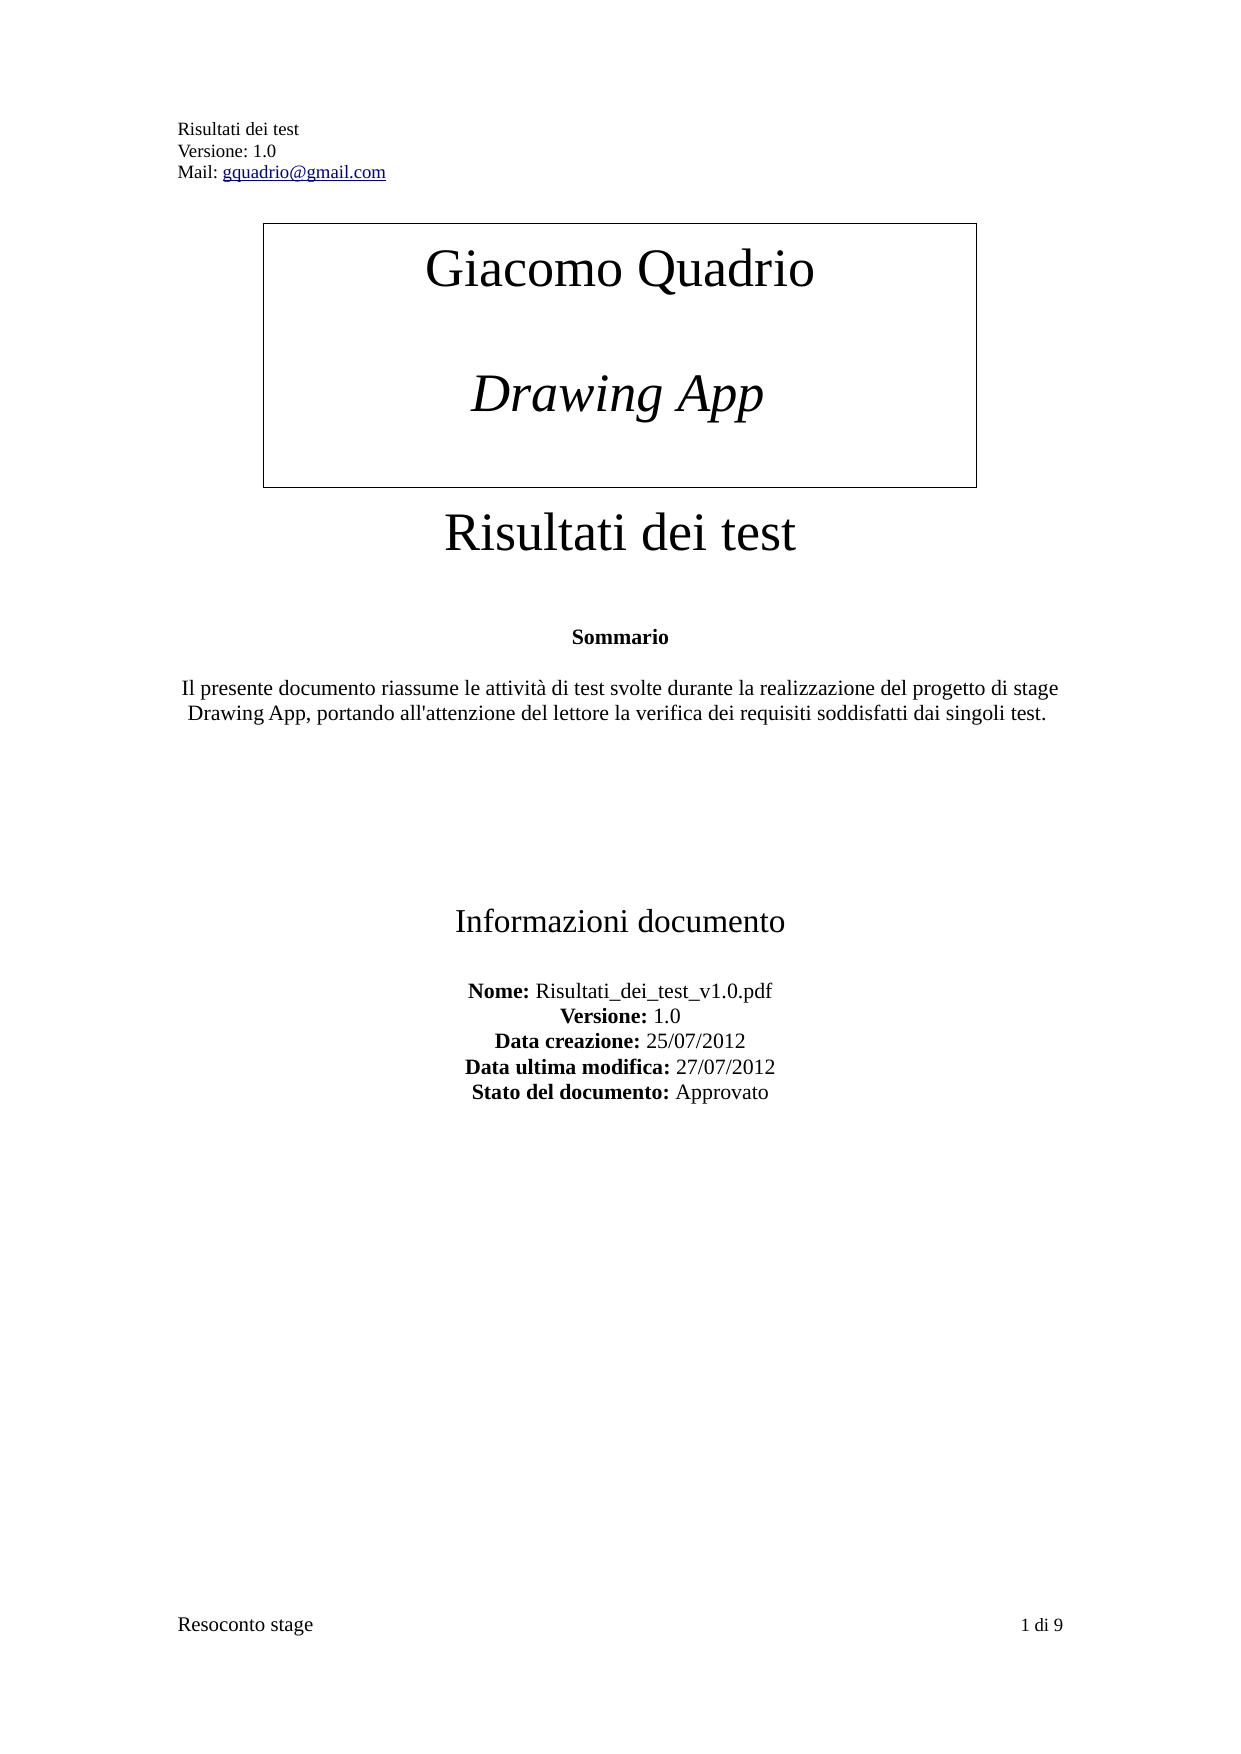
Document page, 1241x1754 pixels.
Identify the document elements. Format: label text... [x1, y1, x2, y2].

text Nome: Risultati_dei_test_v1.0.pdf [177, 978, 1063, 1003]
text Versione: 1.0 [177, 1003, 1063, 1028]
text Sommario [177, 624, 1063, 649]
text Stato del documento: Approvato [177, 1079, 1063, 1104]
text Informazioni documento [177, 901, 1063, 940]
text Data ultima modifica: 27/07/2012 [177, 1054, 1063, 1079]
text Giacomo Quadrio Drawing App [267, 236, 974, 423]
text Il presente documento riassume le attività di test svolte durante la realizzazione del progetto di stage Drawing App, portando all'attenzione del lettore la verifica dei requisiti soddisfatti dai singoli test. [177, 674, 1063, 725]
text Data creazione: 25/07/2012 [177, 1028, 1063, 1054]
text Risultati dei test [177, 298, 1063, 562]
